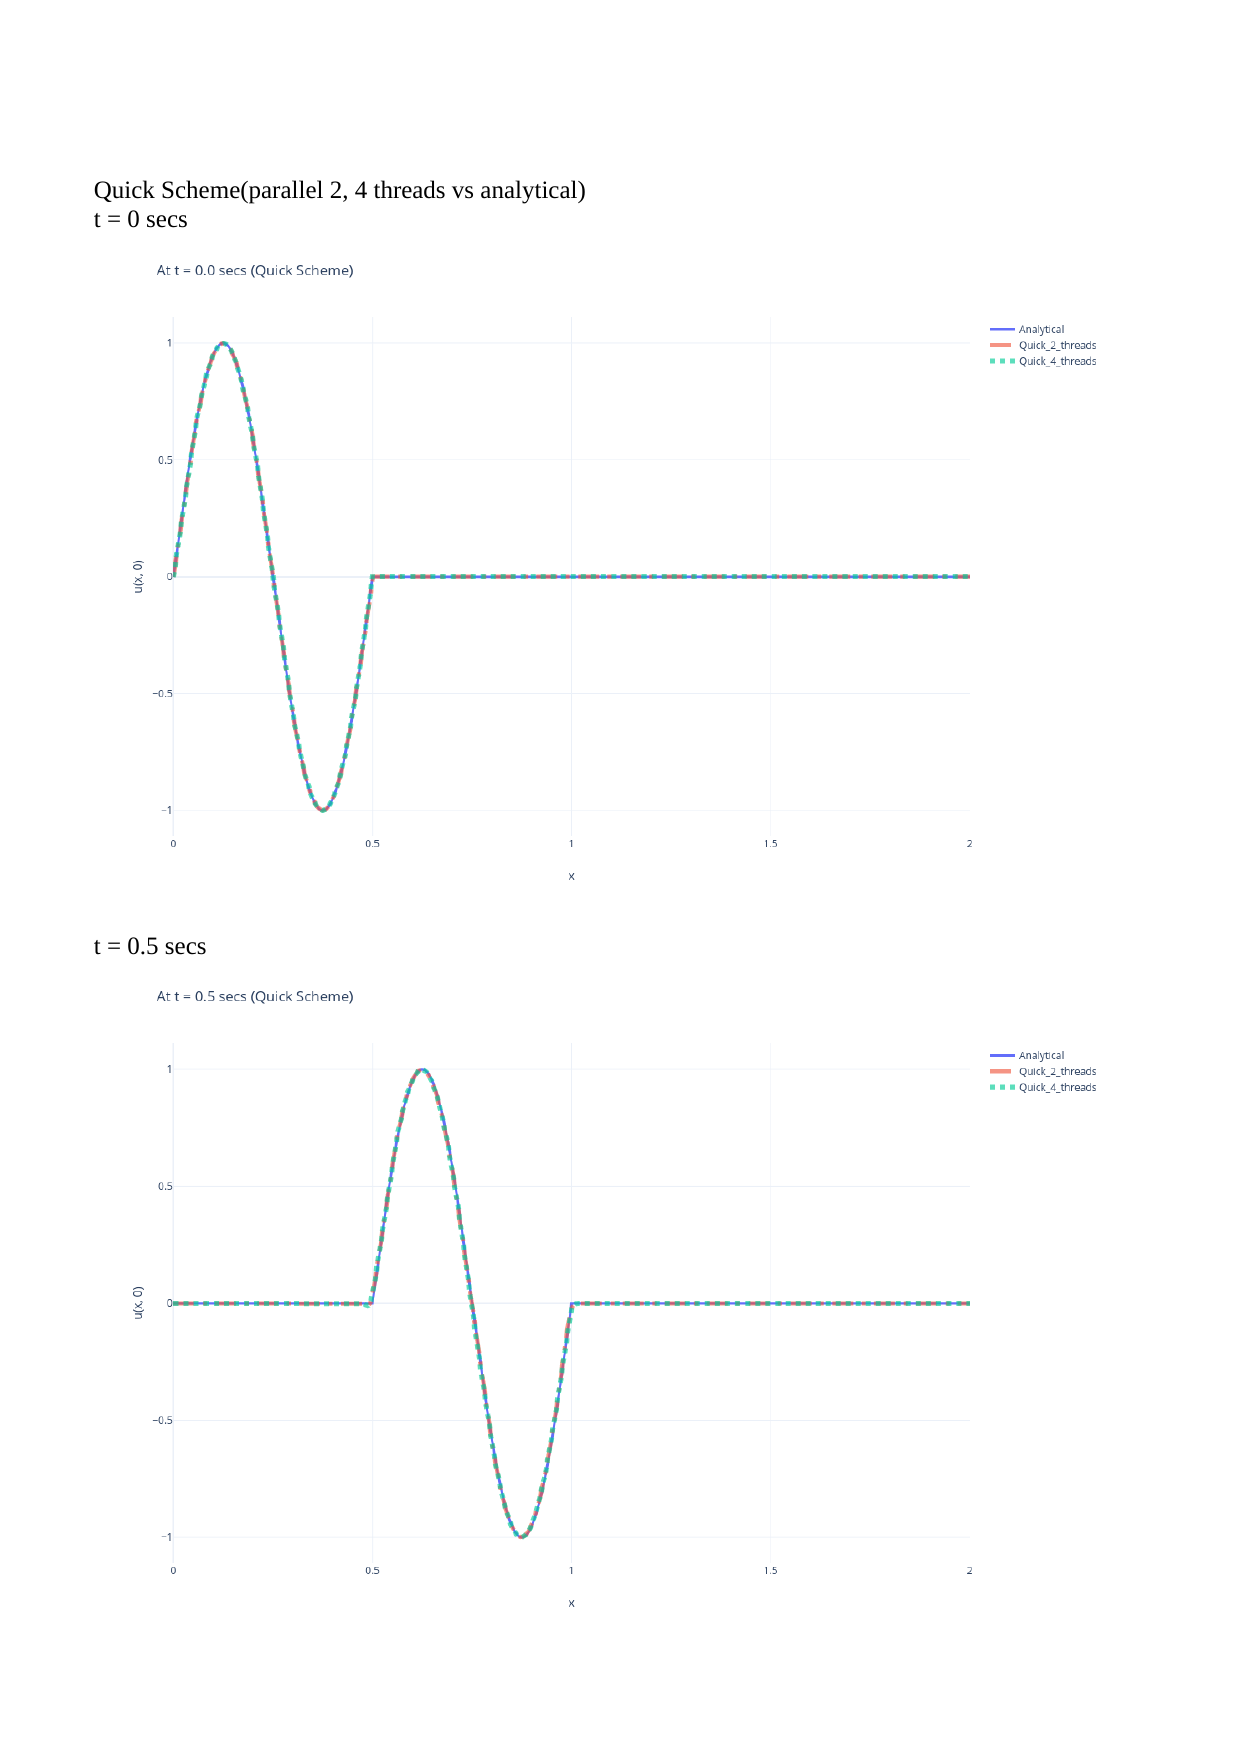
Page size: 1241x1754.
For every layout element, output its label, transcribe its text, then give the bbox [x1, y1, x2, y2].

text t = 0.5 secs [94, 931, 1122, 960]
text t = 0 secs [94, 204, 1122, 233]
picture [106, 960, 1110, 1630]
text Quick Scheme(parallel 2, 4 threads vs analytical) [94, 176, 1122, 204]
picture [106, 233, 1110, 903]
